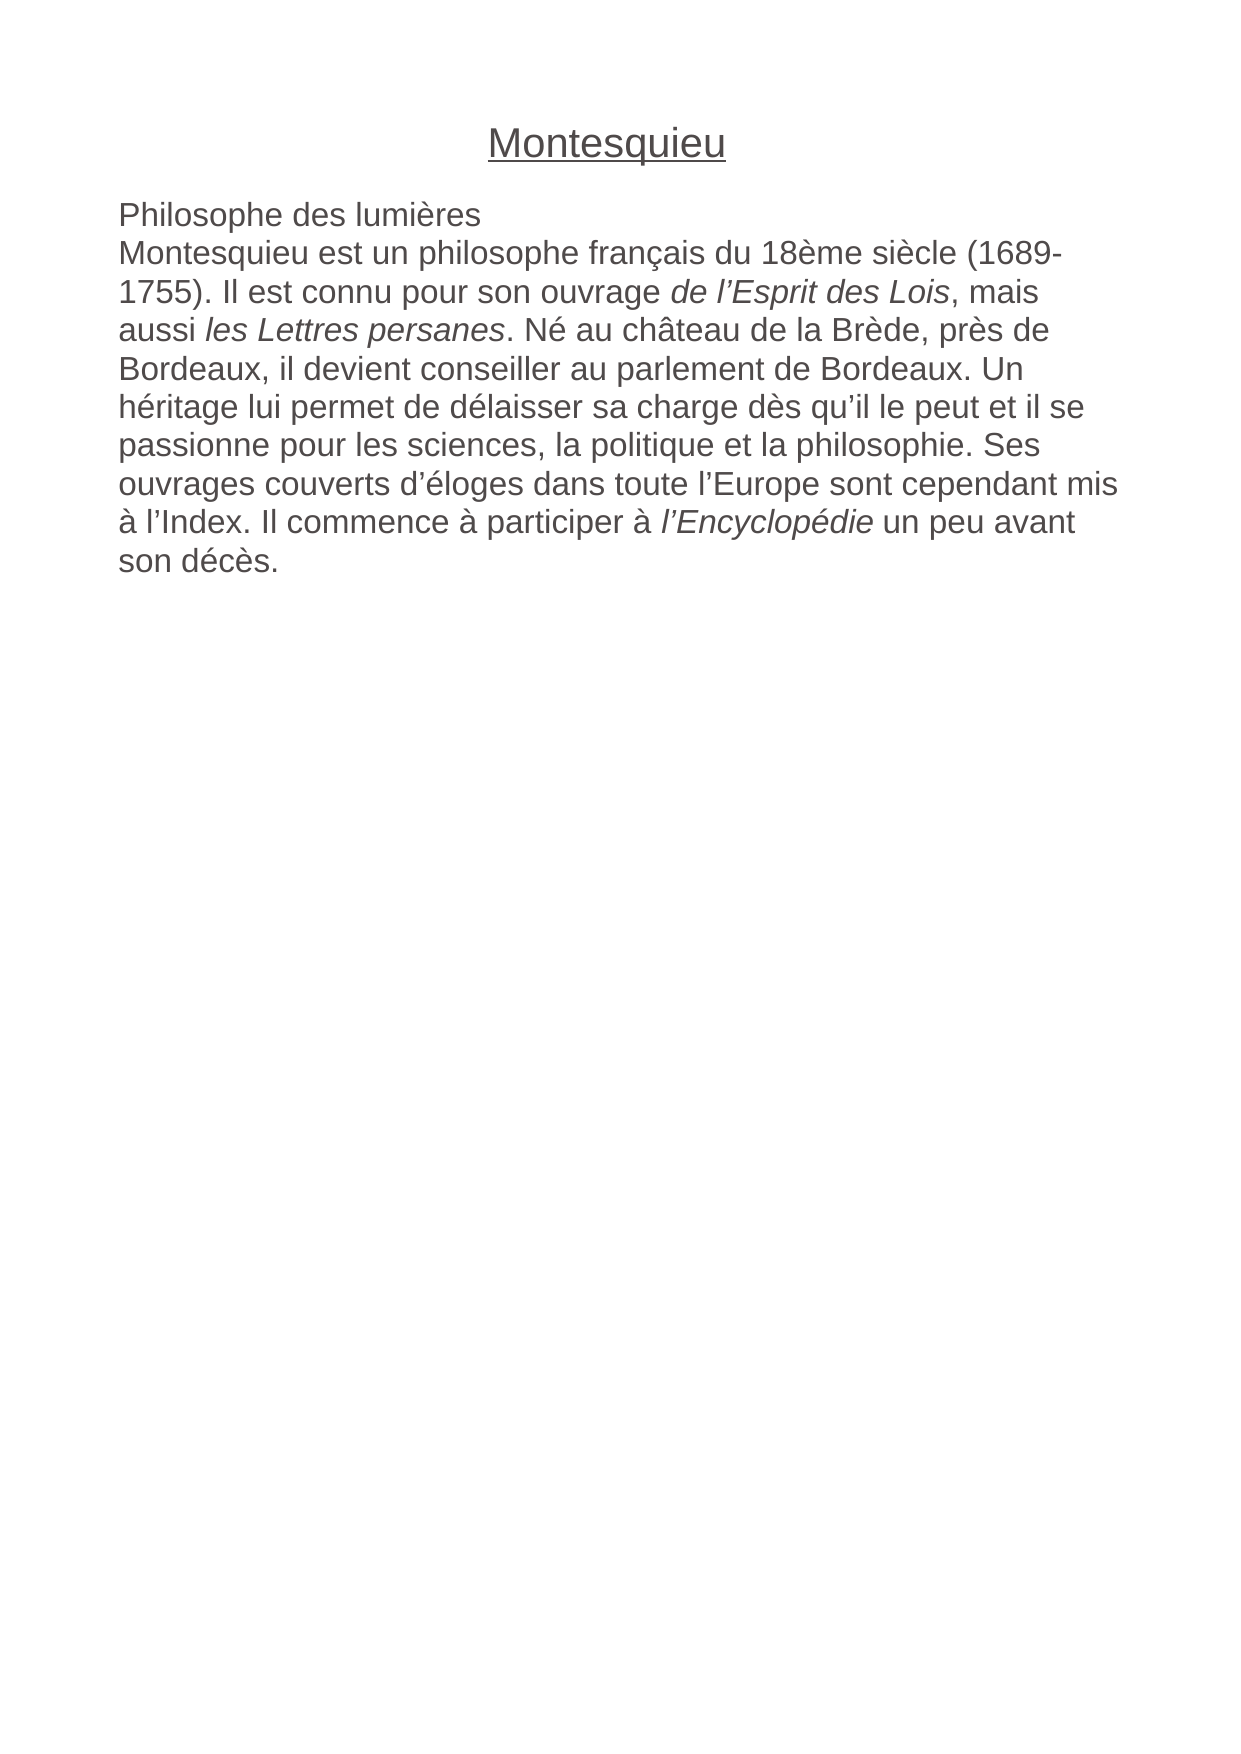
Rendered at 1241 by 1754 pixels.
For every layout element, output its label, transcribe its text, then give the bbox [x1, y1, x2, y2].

text Philosophe des lumières [118, 195, 1122, 233]
text Montesquieu [118, 118, 1122, 166]
text Montesquieu est un philosophe français du 18ème siècle (1689-1755). Il est connu pour son ouvrage de l’Esprit des Lois, mais aussi les Lettres persanes. Né au château de la Brède, près de Bordeaux, il devient conseiller au parlement de Bordeaux. Un héritage lui permet de délaisser sa charge dès qu’il le peut et il se passionne pour les sciences, la politique et la philosophie. Ses ouvrages couverts d’éloges dans toute l’Europe sont cependant mis à l’Index. Il commence à participer à l’Encyclopédie un peu avant son décès. [118, 233, 1122, 579]
